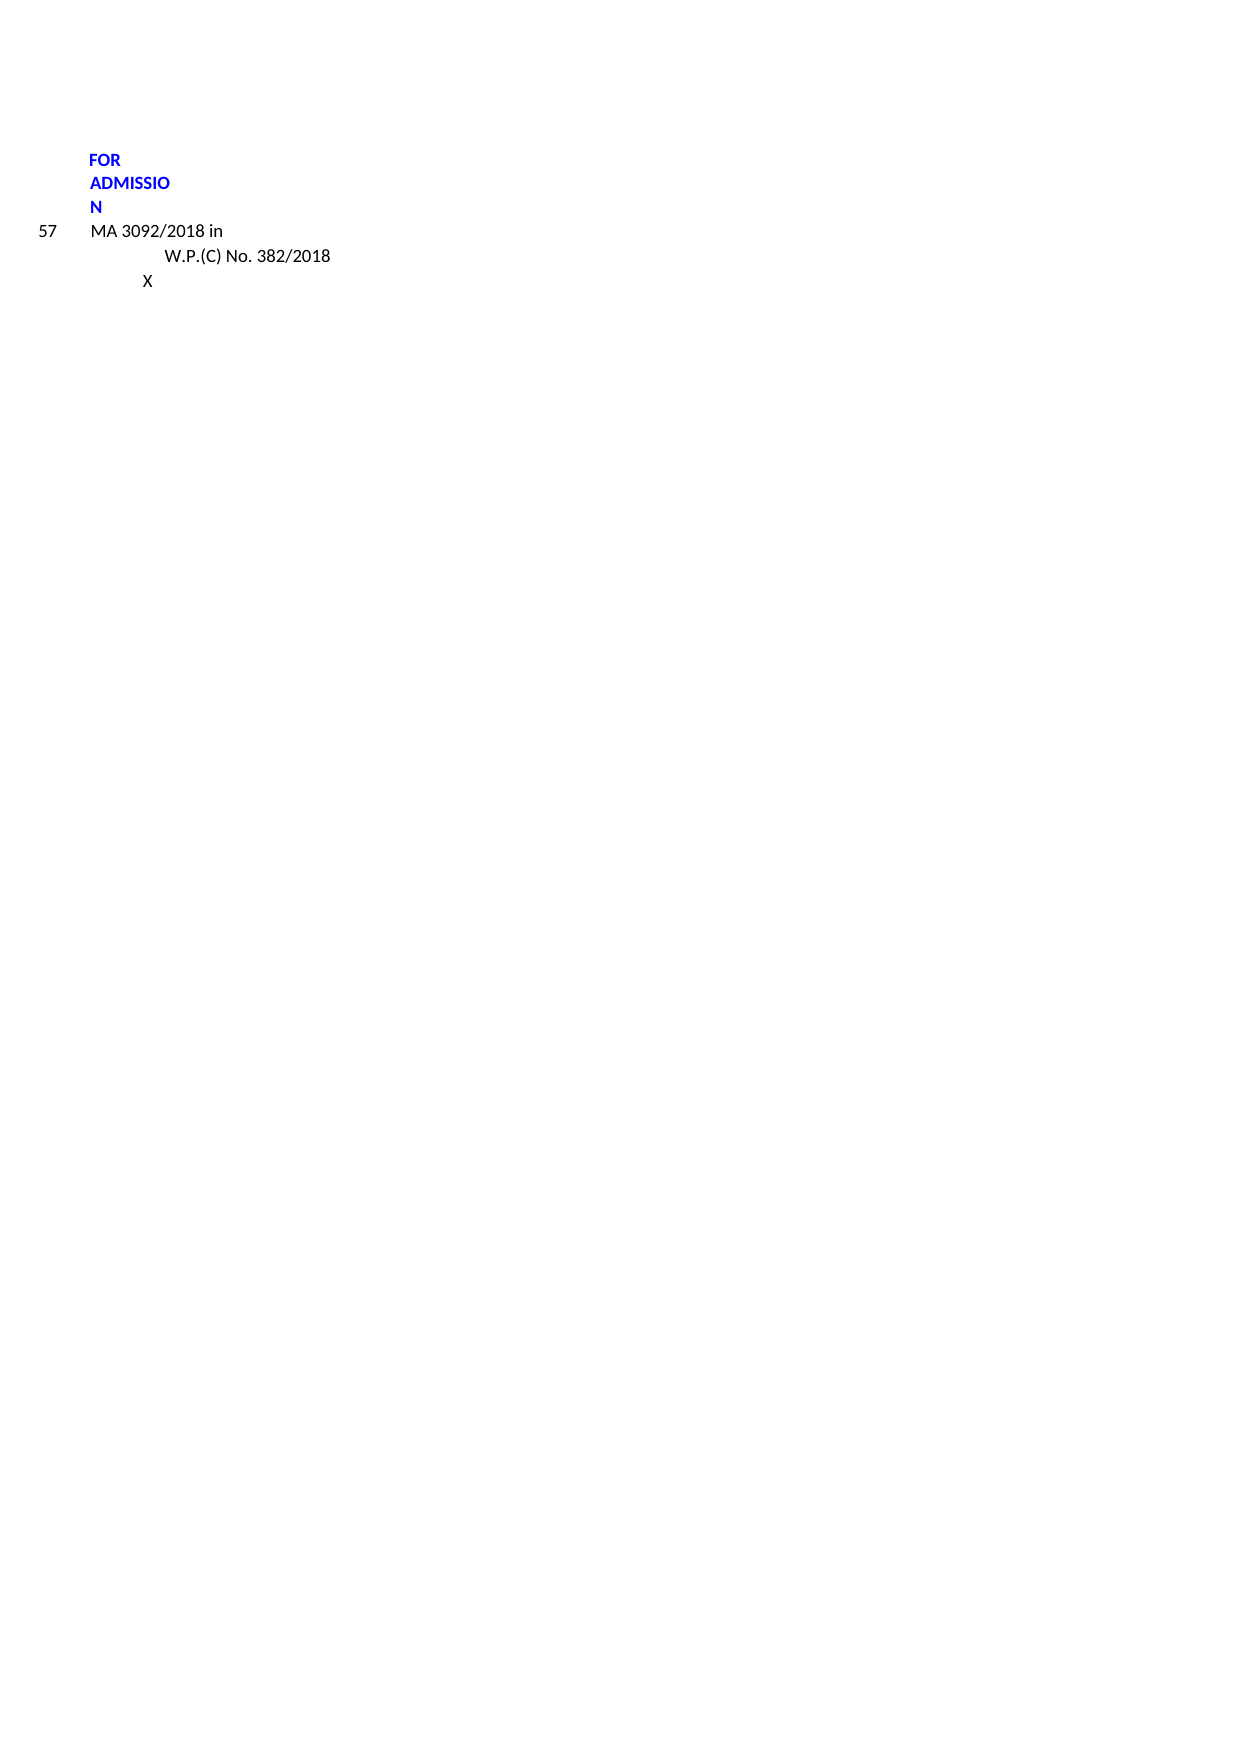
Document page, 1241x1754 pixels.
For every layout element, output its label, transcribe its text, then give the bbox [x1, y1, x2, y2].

text FOR ADMISSION [89, 148, 179, 218]
text W.P.(C) No. 382/2018 [90, 244, 330, 267]
list MA 3092/2018 in [38, 219, 332, 242]
text X [143, 269, 332, 292]
